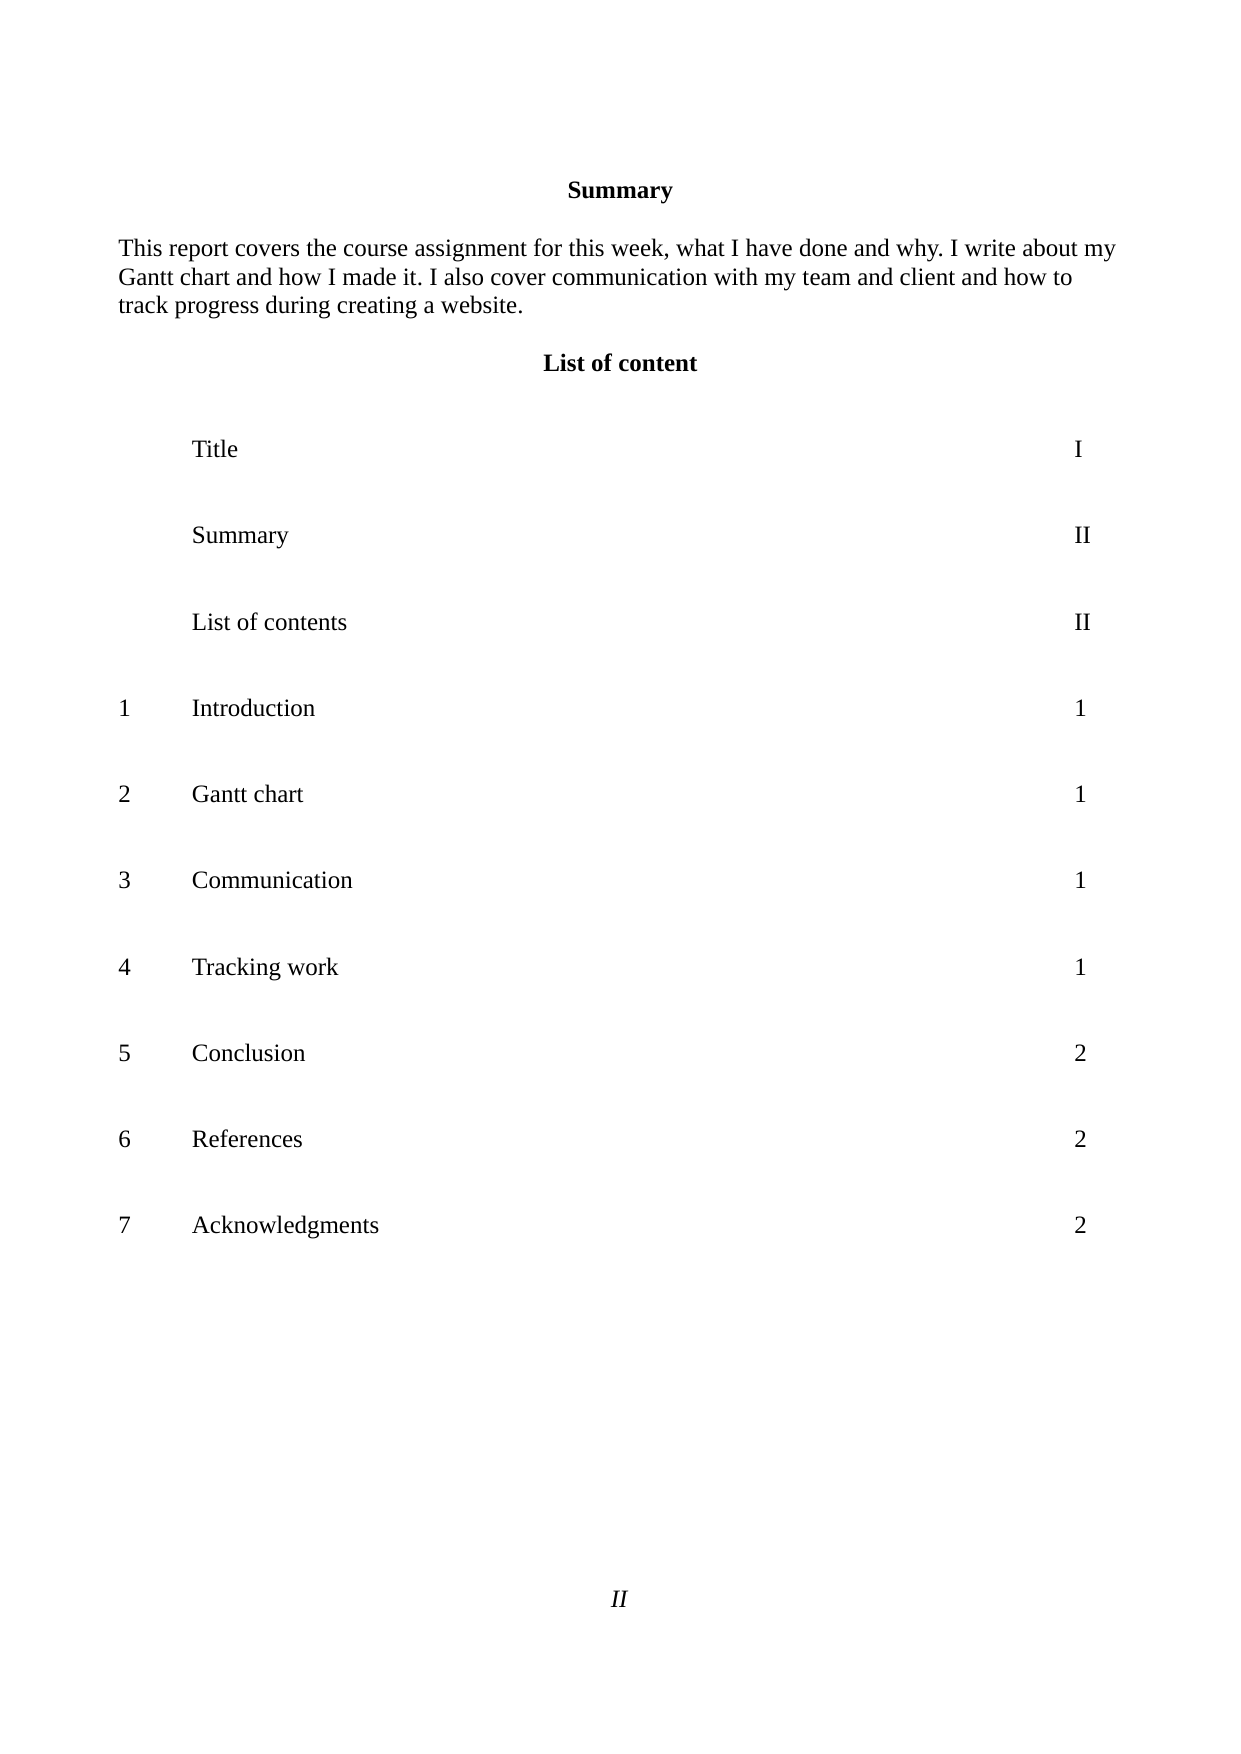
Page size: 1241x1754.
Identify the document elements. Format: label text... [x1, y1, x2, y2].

text 7 Acknowledgments 2 [118, 1211, 1122, 1239]
text 5 Conclusion 2 [118, 1038, 1122, 1067]
text 4 Tracking work 1 [118, 952, 1122, 981]
text This report covers the course assignment for this week, what I have done and why. I write about my Gantt chart and how I made it. I also cover communication with my team and client and how to track progress during creating a website. [118, 233, 1122, 319]
text Summary II [118, 521, 1122, 549]
text List of contents II [118, 607, 1122, 636]
text Title I [118, 434, 1122, 463]
text 1 Introduction 1 [118, 693, 1122, 722]
text 2 Gantt chart 1 [118, 779, 1122, 808]
text 3 Communication 1 [118, 866, 1122, 894]
text List of content [118, 348, 1122, 377]
text 6 References 2 [118, 1124, 1122, 1153]
text Summary [118, 176, 1122, 204]
text II [118, 1584, 1122, 1613]
